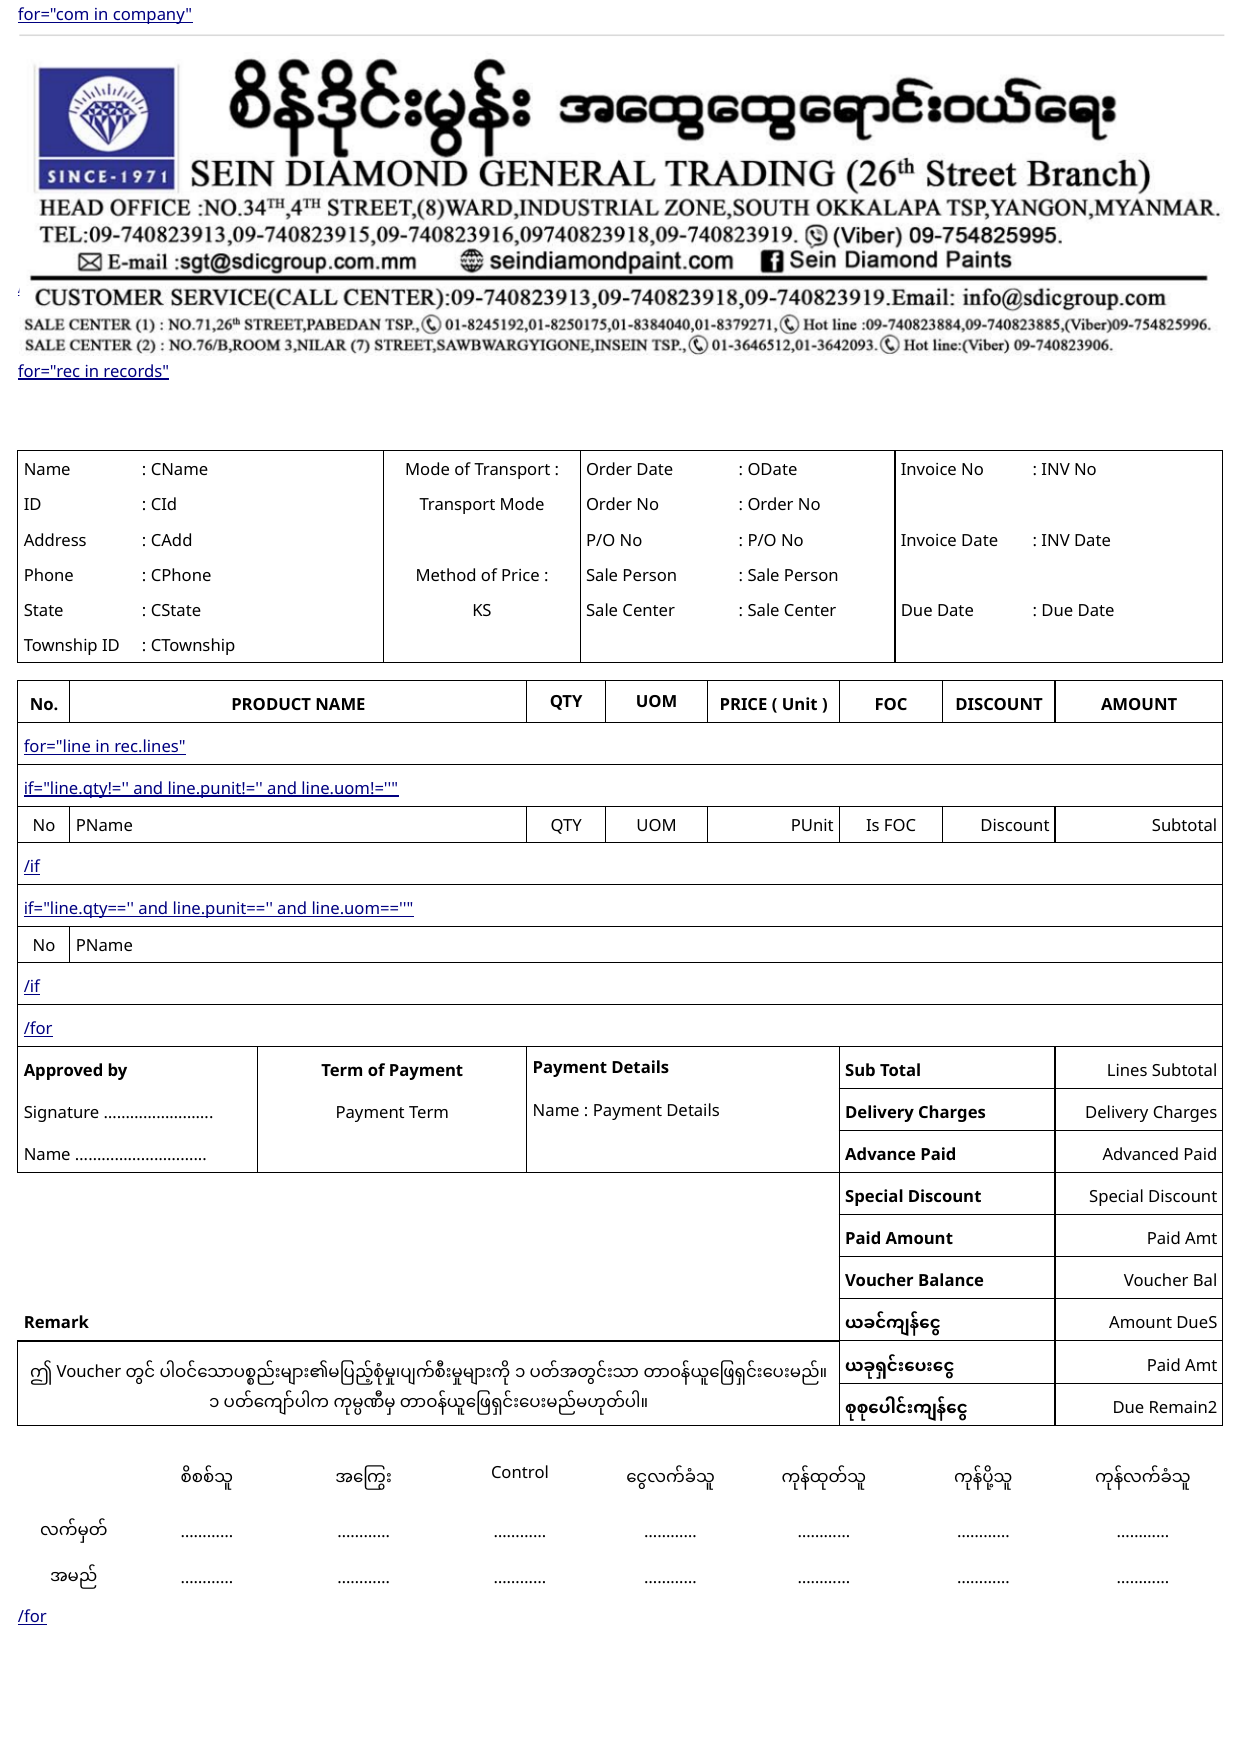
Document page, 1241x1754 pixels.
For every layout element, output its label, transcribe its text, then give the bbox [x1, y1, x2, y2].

table_header စိစစ်သူ [130, 1461, 284, 1513]
table_cell [1027, 556, 1222, 592]
table_cell Sale Center [581, 592, 733, 627]
table_cell ယခင်ကျန်ငွေ [840, 1299, 1054, 1340]
table_cell : INV Date [1027, 521, 1222, 556]
table_cell Address [18, 521, 136, 556]
table_cell : CPhone [136, 556, 383, 592]
table_cell Method of Price : [384, 556, 580, 592]
table_cell [581, 627, 733, 662]
table_header PRICE ( Unit ) [708, 681, 839, 722]
table_header [18, 1461, 129, 1513]
table_header Invoice No [896, 451, 1027, 486]
table_cell ဤ Voucher တွင် ပါဝင်သောပစ္စည်းများ၏မပြည့်စုံမှု၊ပျက်စီးမှုများကို ၁ ပတ်အတွင်းသာ တာဝန်ယူဖြေရှင်းပေးမည်။ ၁ ပတ်ကျော်ပါက ကုမ္ပဏီမှ တာဝန်ယူဖြေရှင်းပေးမည်မဟုတ်ပါ။ [18, 1342, 839, 1425]
table_header Mode of Transport : [384, 451, 580, 486]
table_cell Paid Amt [1056, 1215, 1222, 1256]
table_cell Invoice Date [896, 521, 1027, 556]
table_cell Special Discount [840, 1173, 1054, 1214]
table_cell ………… [596, 1559, 744, 1605]
table_cell Paid Amt [1056, 1341, 1222, 1383]
table_cell ………… [903, 1513, 1063, 1559]
table_cell ………… [130, 1559, 284, 1605]
table_cell /if [18, 963, 1222, 1004]
table_cell Name ………………………... [18, 1130, 257, 1172]
table_cell : Order No [733, 486, 894, 521]
table_cell Subtotal [1056, 807, 1222, 842]
table_cell ID [18, 486, 136, 521]
table_cell Amount DueS [1056, 1299, 1222, 1340]
table_cell No [18, 927, 69, 962]
table_cell Name : Payment Details [527, 1088, 839, 1130]
table_cell [258, 1214, 527, 1256]
table_cell [527, 1214, 839, 1256]
table_cell Remark [18, 1298, 527, 1340]
table_cell Payment Term [258, 1088, 526, 1130]
table_cell KS [384, 592, 580, 627]
table_cell No [18, 807, 69, 842]
table_cell Due Date [896, 592, 1027, 627]
table_header ကုန်ထုတ်သူ [744, 1461, 903, 1513]
table_cell ………… [284, 1513, 443, 1559]
table_cell Paid Amount [840, 1215, 1054, 1256]
table_cell Voucher Balance [840, 1257, 1054, 1298]
table_cell for="line in rec.lines" [18, 723, 1222, 764]
table_cell [384, 627, 580, 662]
table_cell Discount [943, 807, 1054, 842]
table_cell [527, 1173, 839, 1214]
table_cell : Sale Center [733, 592, 894, 627]
table_cell Advanced Paid [1056, 1131, 1222, 1172]
table_cell ………… [744, 1559, 903, 1605]
table_cell Delivery Charges [840, 1089, 1054, 1130]
table_header Control [443, 1461, 596, 1513]
text /for [18, 1605, 1223, 1628]
table_cell P/O No [581, 521, 733, 556]
table_cell Voucher Bal [1056, 1257, 1222, 1298]
table_header Name [18, 451, 136, 486]
table_cell [896, 486, 1027, 521]
table_cell Approved by [18, 1047, 257, 1088]
table_cell UOM [606, 807, 707, 842]
table_cell : CState [136, 592, 383, 627]
table_cell : P/O No [733, 521, 894, 556]
table_cell if="line.qty=='' and line.punit=='' and line.uom==''" [18, 885, 1222, 926]
table_cell အမည် [18, 1559, 129, 1605]
table_cell Due Remain2 [1056, 1384, 1222, 1425]
table_cell စုစုပေါင်းကျန်ငွေ [840, 1384, 1054, 1425]
text for="rec in records" [18, 303, 1223, 382]
table_cell [896, 556, 1027, 592]
table_cell ………… [284, 1559, 443, 1605]
table_header Order Date [581, 451, 733, 486]
table_cell if="line.qty!='' and line.punit!='' and line.uom!=''" [18, 765, 1222, 806]
table_header QTY [527, 681, 605, 722]
table_cell [1027, 627, 1222, 662]
table_cell : CTownship [136, 627, 383, 662]
table_cell ………… [596, 1513, 744, 1559]
picture [19, 34, 1225, 360]
table_header ကုန်လက်ခံသူ [1063, 1461, 1222, 1513]
table_cell [1027, 486, 1222, 521]
table_header UOM [606, 681, 707, 722]
table_header DISCOUNT [943, 681, 1054, 722]
table_cell ………… [903, 1559, 1063, 1605]
table_header No. [18, 681, 69, 722]
table_cell : CAdd [136, 521, 383, 556]
table_cell [527, 1256, 839, 1340]
table_header : INV No [1027, 451, 1222, 486]
table_cell Order No [581, 486, 733, 521]
table_cell : Due Date [1027, 592, 1222, 627]
table_header ကုန်ပို့သူ [903, 1461, 1063, 1513]
table_cell [733, 627, 894, 662]
table_cell QTY [527, 807, 605, 842]
table_cell Sale Person [581, 556, 733, 592]
table_cell ………… [130, 1513, 284, 1559]
table_cell Term of Payment [258, 1047, 526, 1088]
table_cell Delivery Charges [1056, 1089, 1222, 1130]
table_cell : Sale Person [733, 556, 894, 592]
table_cell PName [70, 927, 1222, 962]
table_header ငွေလက်ခံသူ [596, 1461, 744, 1513]
table_cell Payment Details [527, 1047, 839, 1088]
table_cell Is FOC [840, 807, 942, 842]
table_header : ODate [733, 451, 894, 486]
table_cell [18, 1256, 527, 1298]
table_header : CName [136, 451, 383, 486]
table_header AMOUNT [1056, 681, 1222, 722]
table_cell Special Discount [1056, 1173, 1222, 1214]
table_cell [258, 1173, 527, 1214]
table_cell Township ID [18, 627, 136, 662]
table_cell [258, 1130, 526, 1172]
table_cell PUnit [708, 807, 839, 842]
table_cell PName [70, 807, 526, 842]
table_header အကြွေး [284, 1461, 443, 1513]
table_cell : CId [136, 486, 383, 521]
table_cell ………… [443, 1559, 596, 1605]
table_cell [384, 521, 580, 556]
table_cell ………… [1063, 1513, 1222, 1559]
table_cell Transport Mode [384, 486, 580, 521]
table_cell ………… [744, 1513, 903, 1559]
table_cell Signature ……………………. [18, 1088, 257, 1130]
table_cell Lines Subtotal [1056, 1047, 1222, 1088]
table_cell Advance Paid [840, 1131, 1054, 1172]
table_cell [18, 1214, 257, 1256]
table_cell [896, 627, 1027, 662]
table_cell ………… [1063, 1559, 1222, 1605]
table_cell Sub Total [840, 1047, 1054, 1088]
table_cell ………… [443, 1513, 596, 1559]
table_cell State [18, 592, 136, 627]
table_cell /for [18, 1005, 1222, 1046]
table_header FOC [840, 681, 942, 722]
table_cell [527, 1130, 839, 1172]
table_cell ယခုရှင်းပေးငွေ [840, 1341, 1054, 1383]
table_cell [18, 1173, 257, 1214]
table_cell Phone [18, 556, 136, 592]
table_header PRODUCT NAME [70, 681, 526, 722]
table_cell လက်မှတ် [18, 1513, 129, 1559]
table_cell /if [18, 843, 1222, 884]
